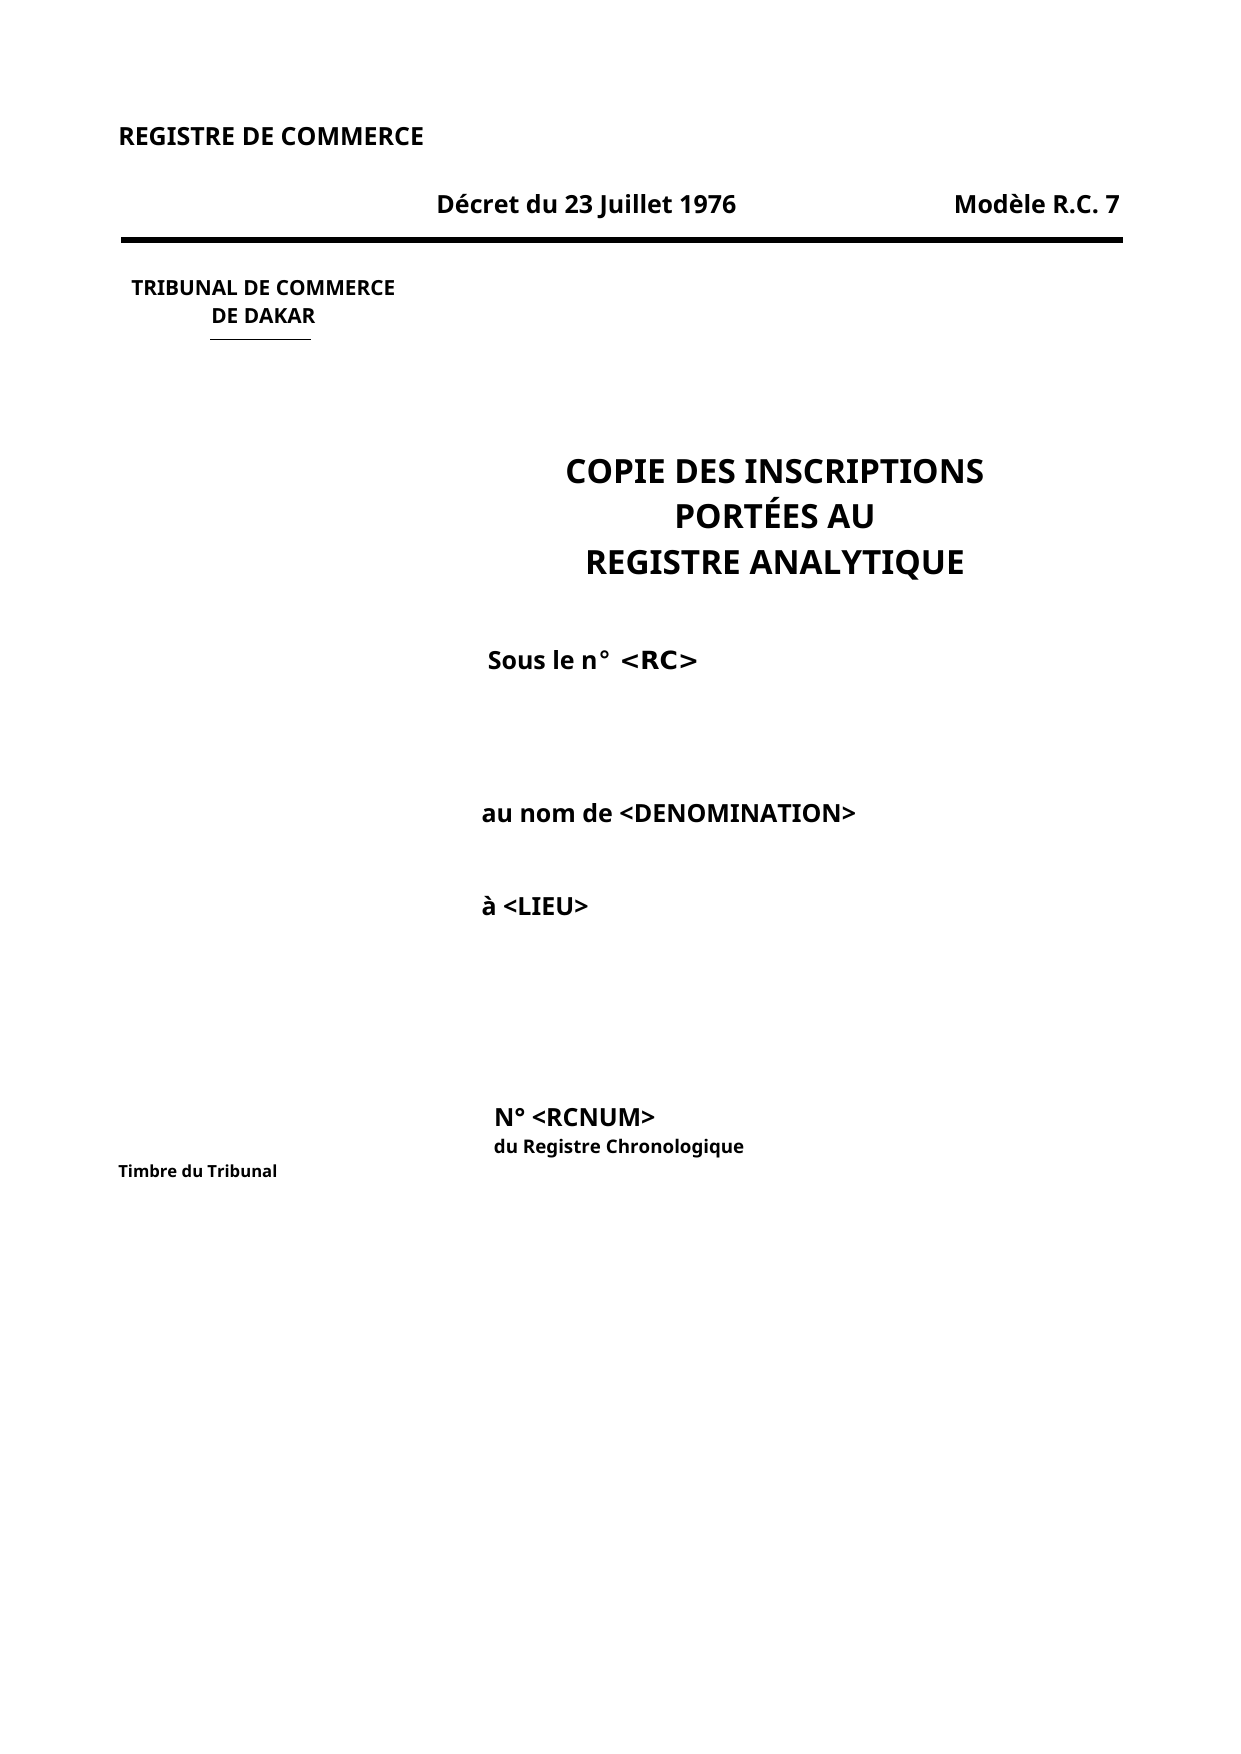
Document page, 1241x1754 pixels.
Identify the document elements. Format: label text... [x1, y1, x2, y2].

text Registre de commerce [118, 118, 1122, 152]
text au nom de <DENOMINATION> [118, 795, 1122, 829]
text du Registre Chronologique [118, 1134, 1122, 1159]
text Tribunal de Commerce de Dakar [118, 273, 1122, 329]
text N° <RCNUM> [118, 1099, 1122, 1134]
text Timbre du Tribunal [118, 1159, 1122, 1182]
text Sous le n° <RC> [118, 643, 1122, 677]
text Copie des Inscriptions portées au Registre Analytique [118, 448, 1122, 584]
text à <LIEU> [118, 888, 1122, 922]
text Décret du 23 Juillet 1976 Modèle R.C. 7 [118, 186, 1122, 243]
